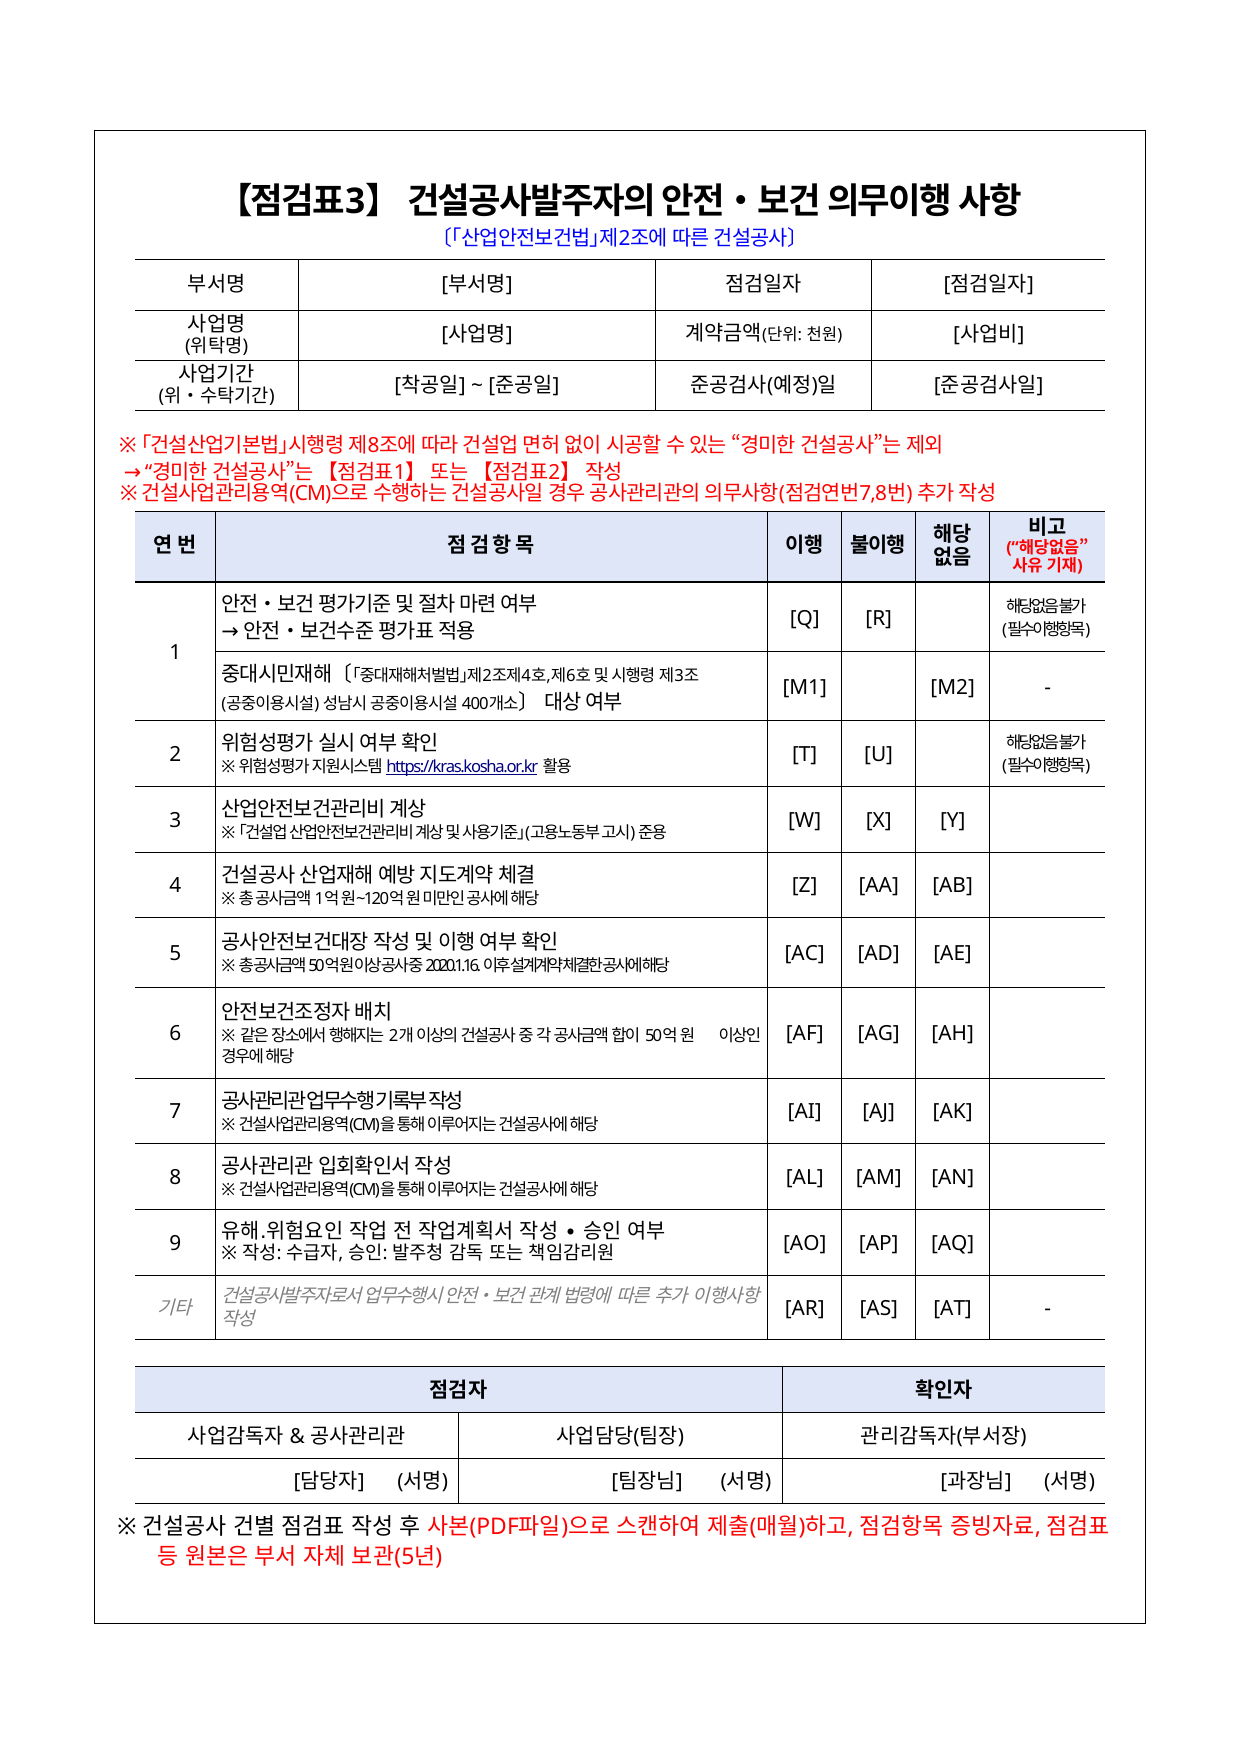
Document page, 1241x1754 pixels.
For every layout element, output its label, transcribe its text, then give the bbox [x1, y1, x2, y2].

table_cell [과장님] (서명) [783, 1459, 1105, 1503]
table_header 점검자 [135, 1367, 782, 1412]
table_cell [AA] [842, 853, 915, 917]
table_cell 8 [135, 1144, 215, 1209]
table_cell 안전‧보건 평가기준 및 절차 마련 여부 → 안전‧보건수준 평가표 적용 [216, 583, 767, 651]
table_cell [AL] [768, 1144, 841, 1209]
table_cell 4 [135, 853, 215, 917]
table_header 이행 [768, 512, 841, 581]
table_cell [Q] [768, 583, 841, 651]
table_cell [사업명] [299, 311, 655, 360]
table_cell [AM] [842, 1144, 915, 1209]
table_cell [842, 652, 915, 720]
table_cell 사업기간 (위‧수탁기간) [135, 361, 298, 410]
table_cell 건설공사발주자로서 업무수행시 안전‧보건 관계 법령에 따른 추가 이행사항 작성 [216, 1276, 767, 1339]
table_cell 사업감독자 & 공사관리관 [135, 1413, 458, 1457]
table_cell 건설공사 산업재해 예방 지도계약 체결 ※ 총 공사금액 1억 원~120억 원 미만인 공사에 해당 [216, 853, 767, 917]
table_cell [AH] [916, 988, 989, 1078]
table_cell [AF] [768, 988, 841, 1078]
table_cell 산업안전보건관리비 계상 ※ ｢건설업 산업안전보건관리비 계상 및 사용기준｣(고용노동부 고시) 준용 [216, 787, 767, 852]
table_cell 사업명 (위탁명) [135, 311, 298, 360]
table_cell 해당없음 불가 (필수이행항목) [990, 721, 1105, 786]
table_header [점검일자] [872, 260, 1105, 309]
table_cell [AS] [842, 1276, 915, 1339]
table_cell 관리감독자(부서장) [783, 1413, 1105, 1457]
table_header 점 검 항 목 [216, 512, 767, 581]
table_cell 사업담당(팀장) [459, 1413, 782, 1457]
table_cell [X] [842, 787, 915, 852]
table_cell [Z] [768, 853, 841, 917]
table_cell [916, 583, 989, 651]
table_cell [AT] [916, 1276, 989, 1339]
table_cell 안전보건조정자 배치 ※ 같은 장소에서 행해지는 2개 이상의 건설공사 중 각 공사금액 합이 50억 원 이상인 경우에 해당 [216, 988, 767, 1078]
table_cell [AD] [842, 918, 915, 987]
table_cell [준공검사일] [872, 361, 1105, 410]
table_cell [916, 721, 989, 786]
table_cell - [990, 652, 1105, 720]
table_cell [AG] [842, 988, 915, 1078]
table_header 【점검표3】 건설공사발주자의 안전‧보건 의무이행 사항 〔｢산업안전보건법｣제2조에 따른 건설공사〕 ※ ｢건설산업기본법｣시행령 제8조에 따라 건설업 면허 없이 시공할 수 있는 “경미한 건설공사”는 제외 → “경미한 건설공사”는 【점검표1】 또는 【점검표2】 작성 ※ 건설사업관리용역(CM)으로 수행하는 건설공사일 경우 공사관리관의 의무사항(점검연번7,8번) 추가 작성 ※ 건설공사 건별 점검표 작성 후 사본(PDF파일)으로 스캔하여 제출(매월)하고, 점검항목 증빙자료, 점검표 등 원본은 부서 자체 보관(5년) [95, 131, 1145, 1623]
table_cell 공사관리관 입회확인서 작성 ※ 건설사업관리용역(CM)을 통해 이루어지는 건설공사에 해당 [216, 1144, 767, 1209]
table_cell [AB] [916, 853, 989, 917]
table_header 확인자 [783, 1367, 1105, 1412]
table_header [부서명] [299, 260, 655, 309]
table_cell 계약금액(단위: 천원) [656, 311, 871, 360]
table_cell [R] [842, 583, 915, 651]
table_cell [팀장님] (서명) [459, 1459, 782, 1503]
table_cell 중대시민재해〔｢중대재해처벌법｣제2조제4호,제6호 및 시행령 제3조 (공중이용시설) 성남시 공중이용시설 400개소〕 대상 여부 [216, 652, 767, 720]
table_header 점검일자 [656, 260, 871, 309]
table_cell [AO] [768, 1210, 841, 1274]
table_cell [990, 1144, 1105, 1209]
table_cell - [990, 1276, 1105, 1339]
table_cell 2 [135, 721, 215, 786]
table_cell 해당없음 불가 (필수이행항목) [990, 583, 1105, 651]
table_cell 1 [135, 583, 215, 720]
table_header 불이행 [842, 512, 915, 581]
table_cell [M1] [768, 652, 841, 720]
table_cell [담당자] (서명) [135, 1459, 458, 1503]
table_cell 6 [135, 988, 215, 1078]
table_cell [AP] [842, 1210, 915, 1274]
table_cell [AK] [916, 1079, 989, 1143]
table_cell [AN] [916, 1144, 989, 1209]
table_header 연 번 [135, 512, 215, 581]
table_header 비고 (“해당없음” 사유 기재) [990, 512, 1105, 581]
table_cell [AC] [768, 918, 841, 987]
table_cell 공사관리관 업무수행 기록부 작성 ※ 건설사업관리용역(CM)을 통해 이루어지는 건설공사에 해당 [216, 1079, 767, 1143]
table_cell [AR] [768, 1276, 841, 1339]
table_cell [990, 988, 1105, 1078]
table_cell [990, 918, 1105, 987]
table_cell [AQ] [916, 1210, 989, 1274]
table_cell 3 [135, 787, 215, 852]
table_cell 위험성평가 실시 여부 확인 ※ 위험성평가 지원시스템 https://kras.kosha.or.kr 활용 [216, 721, 767, 786]
table_cell [착공일] ~ [준공일] [299, 361, 655, 410]
table_cell 준공검사(예정)일 [656, 361, 871, 410]
table_cell [U] [842, 721, 915, 786]
table_cell [M2] [916, 652, 989, 720]
table_cell [990, 787, 1105, 852]
table_cell [W] [768, 787, 841, 852]
table_cell 유해․위험요인 작업 전 작업계획서 작성 ∙ 승인 여부 ※ 작성: 수급자, 승인: 발주청 감독 또는 책임감리원 [216, 1210, 767, 1274]
table_cell [Y] [916, 787, 989, 852]
table_header 부서명 [135, 260, 298, 309]
table_cell 기타 [135, 1276, 215, 1339]
table_cell [AJ] [842, 1079, 915, 1143]
table_cell 5 [135, 918, 215, 987]
table_cell [사업비] [872, 311, 1105, 360]
table_cell 공사안전보건대장 작성 및 이행 여부 확인 ※ 총 공사금액 50억 원 이상 공사 중 2020.1.16. 이후 설계계약 체결한 공사에 해당 [216, 918, 767, 987]
table_header 해당 없음 [916, 512, 989, 581]
table_cell [990, 1210, 1105, 1274]
table_cell [990, 853, 1105, 917]
table_cell 9 [135, 1210, 215, 1274]
table_cell 7 [135, 1079, 215, 1143]
table_cell [AI] [768, 1079, 841, 1143]
table_cell [T] [768, 721, 841, 786]
table_cell [990, 1079, 1105, 1143]
table_cell [AE] [916, 918, 989, 987]
